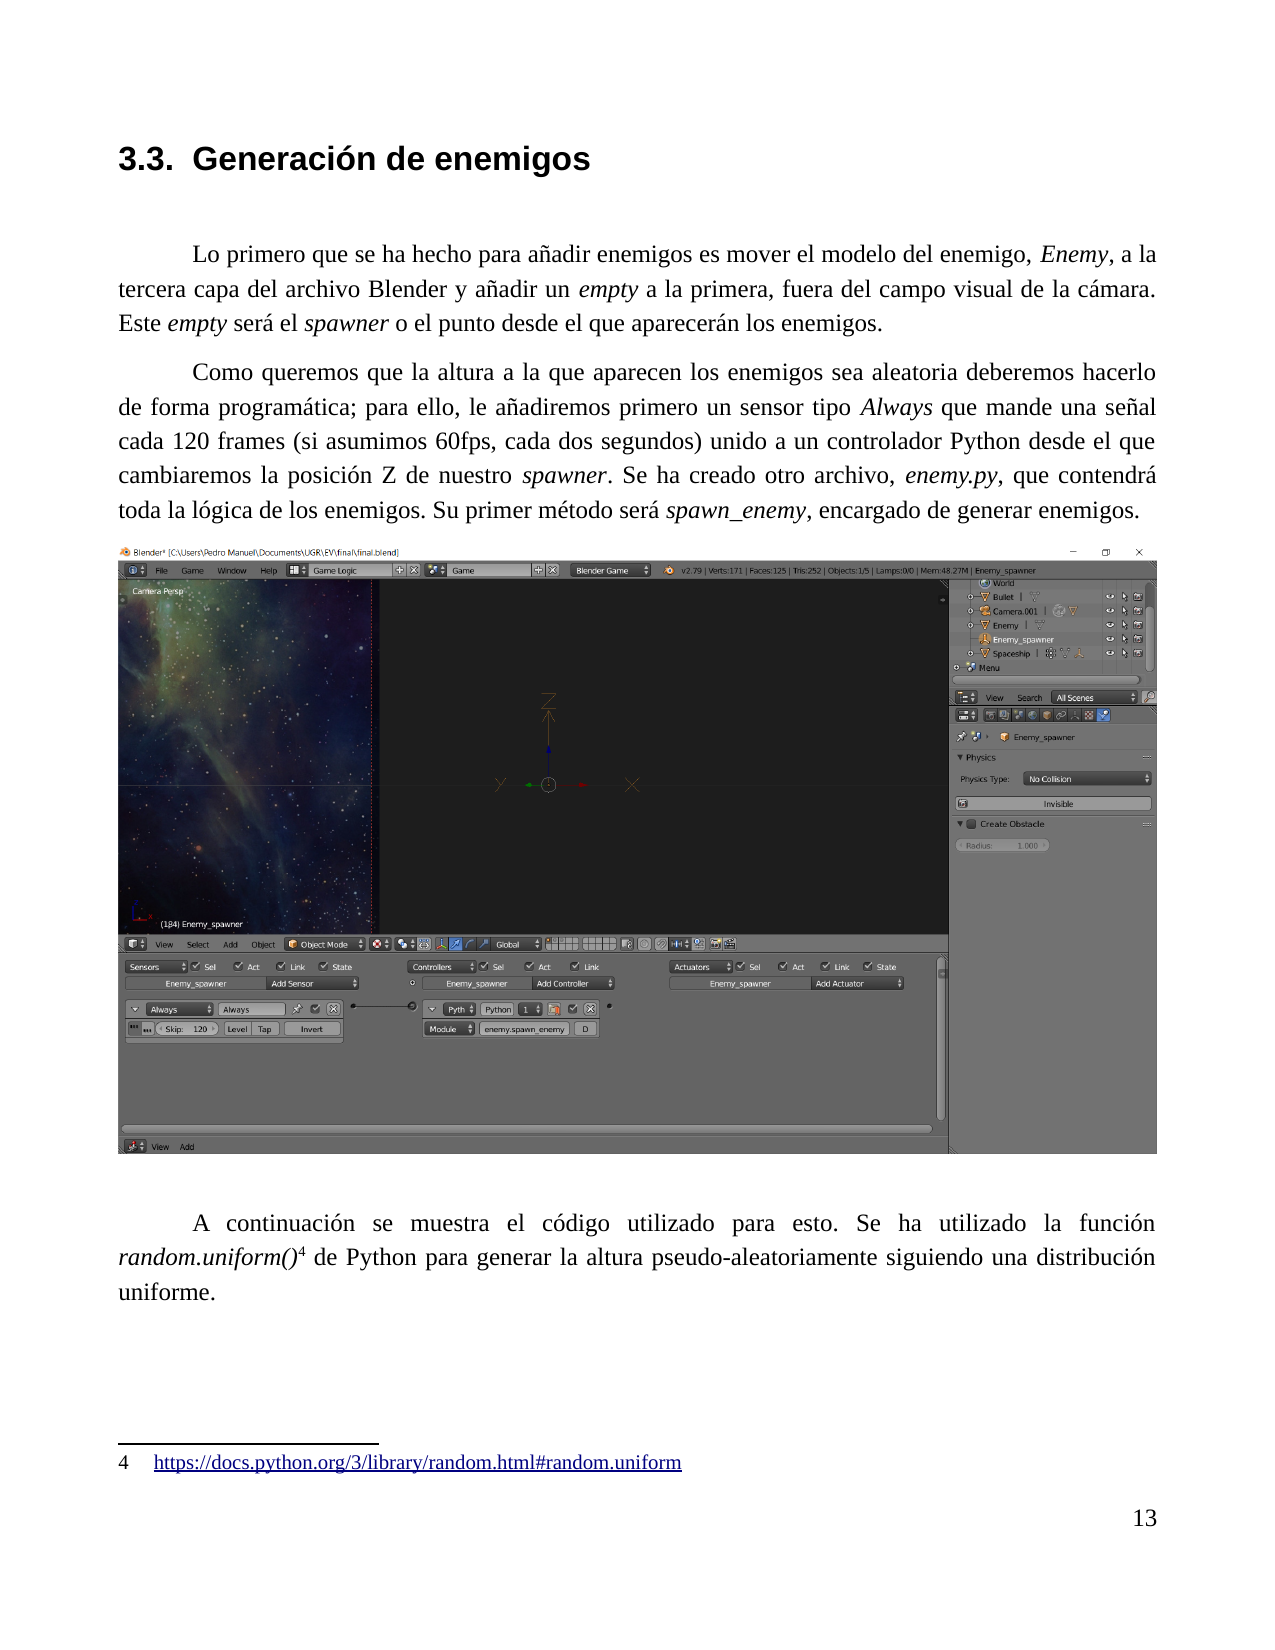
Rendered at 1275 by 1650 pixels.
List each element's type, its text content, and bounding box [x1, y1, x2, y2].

text A continuación se muestra el código utilizado para esto. Se ha utilizado la función random.uniform() de Python para generar la altura pseudo-aleatoriamente siguiendo una distribución uniforme. [118, 1208, 1157, 1306]
subtitle 3.3. Generación de enemigos [118, 139, 1157, 178]
text https://docs.python.org/3/library/random.html#random.uniform [118, 1449, 1157, 1474]
picture [118, 544, 1157, 1154]
text Lo primero que se ha hecho para añadir enemigos es mover el modelo del enemigo, Enemy, a la tercera capa del archivo Blender y añadir un empty a la primera, fuera del campo visual de la cámara. Este empty será el spawner o el punto desde el que aparecerán los enemigos. [118, 239, 1157, 337]
text Como queremos que la altura a la que aparecen los enemigos sea aleatoria deberemos hacerlo de forma programática; para ello, le añadiremos primero un sensor tipo Always que mande una señal cada 120 frames (si asumimos 60fps, cada dos segundos) unido a un controlador Python desde el que cambiaremos la posición Z de nuestro spawner. Se ha creado otro archivo, enemy.py, que contendrá toda la lógica de los enemigos. Su primer método será spawn_enemy, encargado de generar enemigos. [118, 357, 1157, 524]
